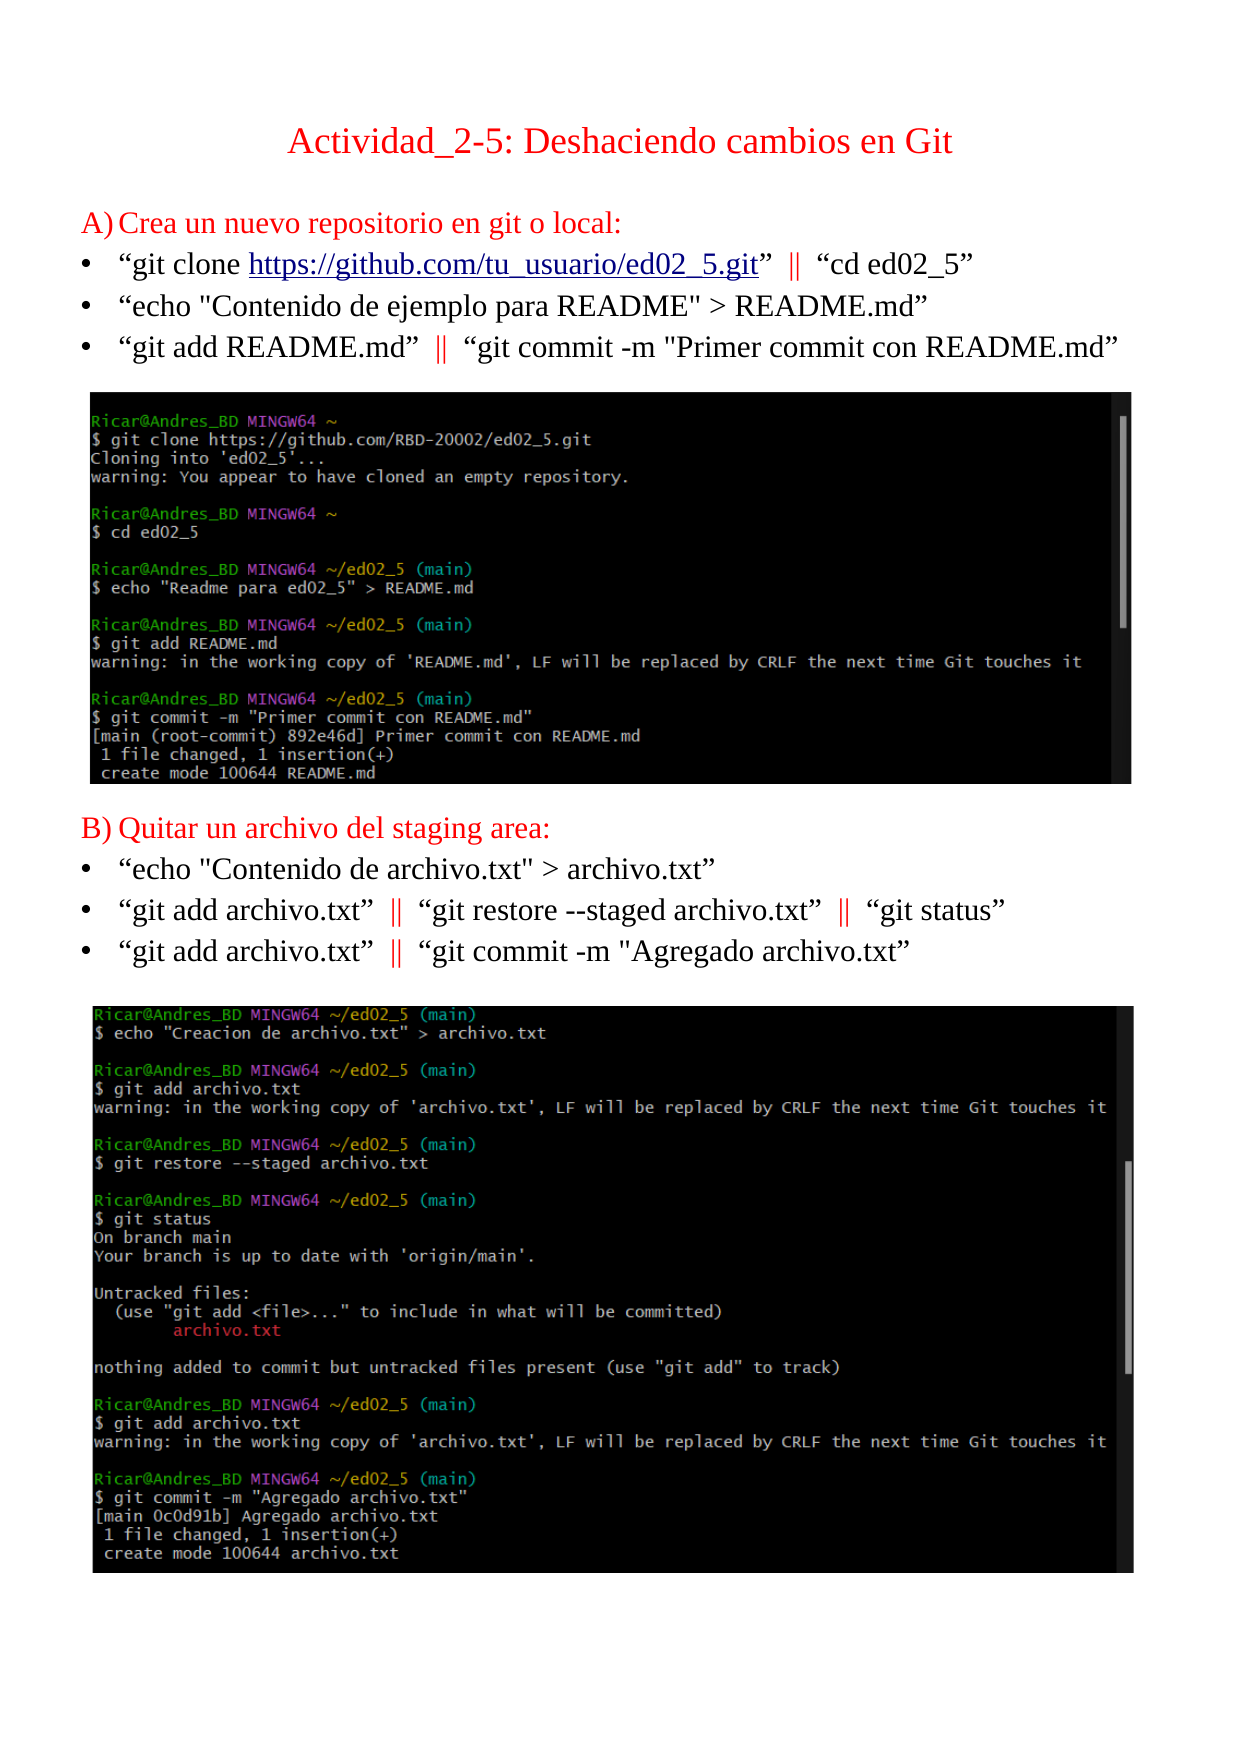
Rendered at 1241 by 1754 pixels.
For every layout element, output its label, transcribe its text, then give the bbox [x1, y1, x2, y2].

picture [89, 392, 1132, 784]
list “git add README.md” || “git commit -m "Primer commit con README.md” [81, 328, 1122, 364]
picture [92, 1006, 1134, 1573]
list “git add archivo.txt” || “git restore --staged archivo.txt” || “git status” [81, 891, 1122, 927]
text Actividad_2-5: Deshaciendo cambios en Git [118, 118, 1122, 161]
list “echo "Contenido de archivo.txt" > archivo.txt” [81, 850, 1122, 886]
list Quitar un archivo del staging area: [81, 809, 1122, 845]
list Crea un nuevo repositorio en git o local: [81, 204, 1122, 240]
list “git clone https://github.com/tu_usuario/ed02_5.git” || “cd ed02_5” [81, 246, 1122, 282]
list “git add archivo.txt” || “git commit -m "Agregado archivo.txt” [81, 933, 1122, 968]
list “echo "Contenido de ejemplo para README" > README.md” [81, 287, 1122, 323]
